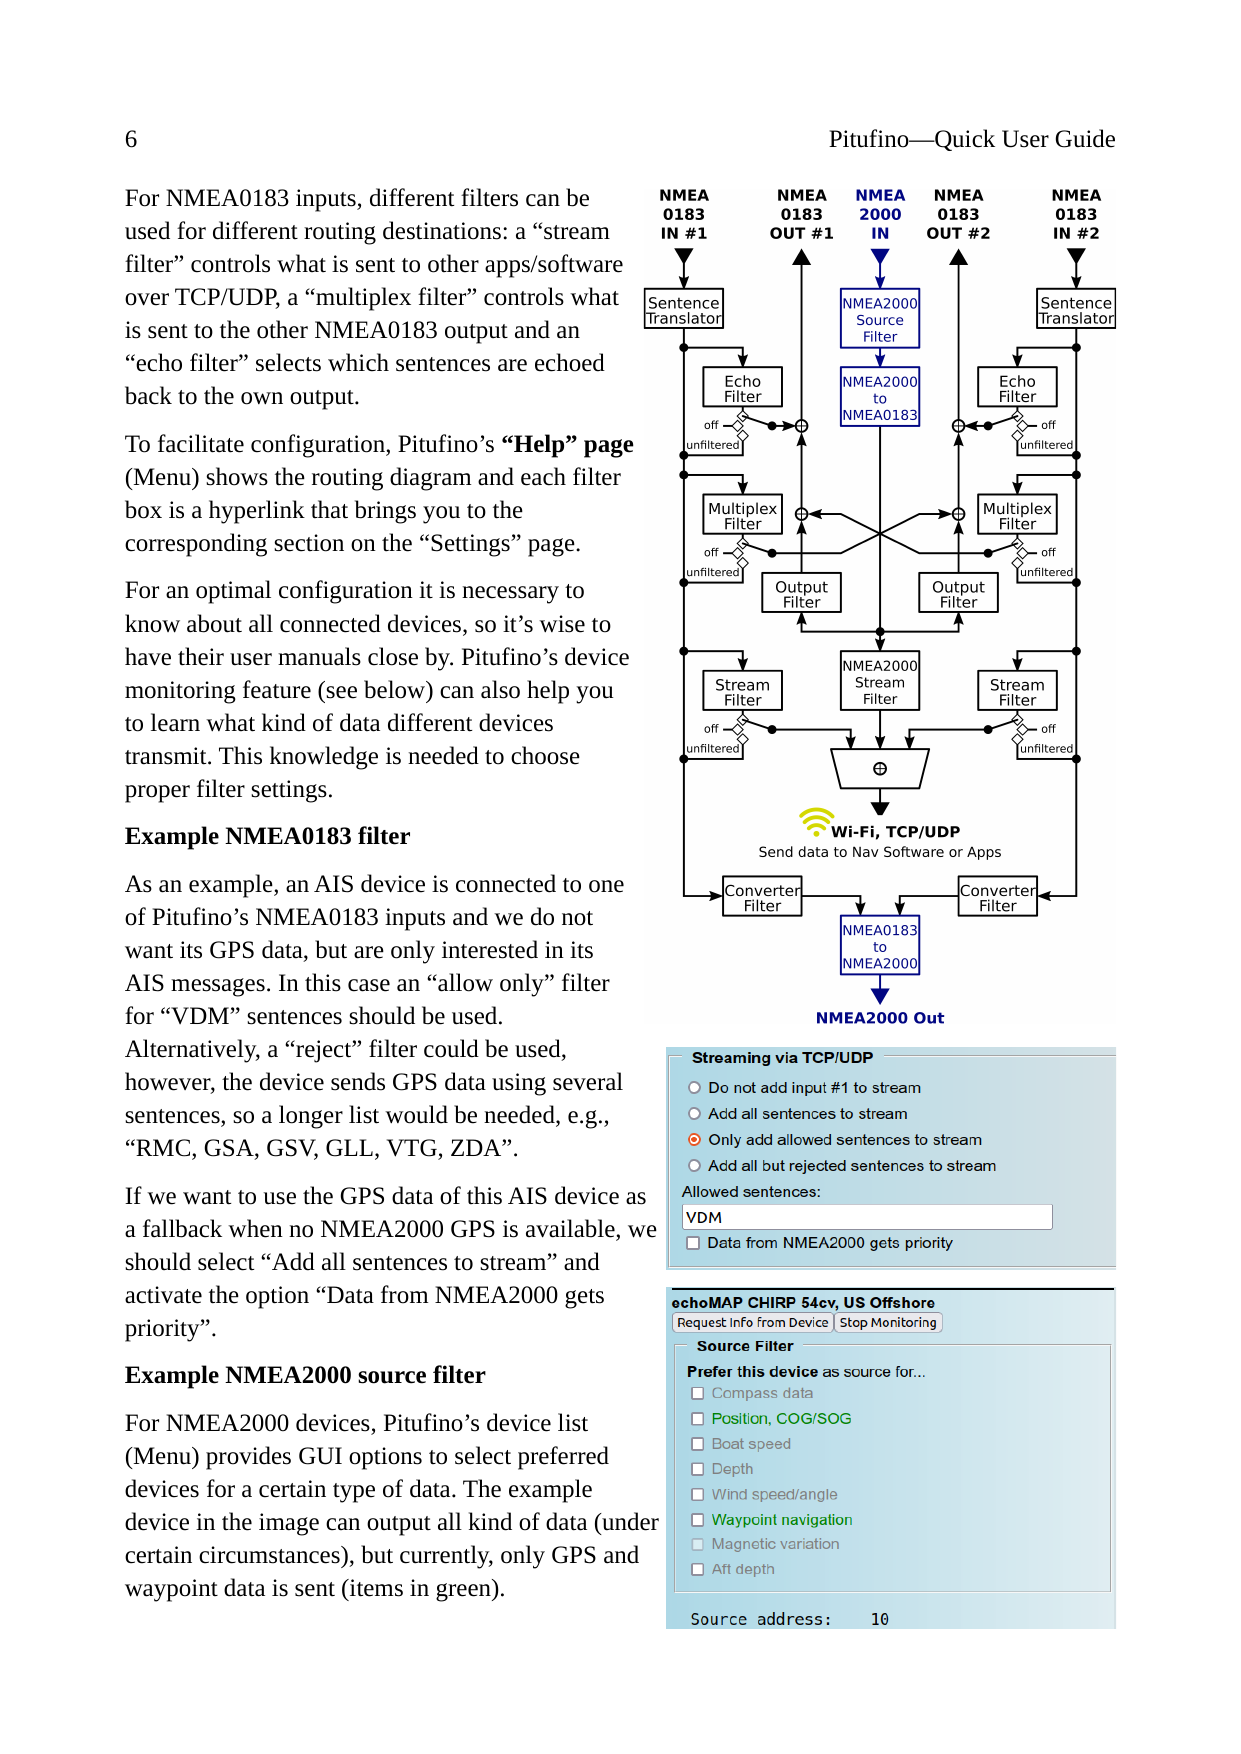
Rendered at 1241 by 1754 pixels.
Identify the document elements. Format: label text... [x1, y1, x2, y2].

text Example NMEA0183 filter [124, 821, 643, 850]
text As an example, an AIS device is connected to one of Pitufino’s NMEA0183 inputs and we do not want its GPS data, but are only interested in its AIS messages. In this case an “allow only” filter for “VDM” sentences should be used. Alternatively, a “reject” filter could be used, however, the device sends GPS data using several sentences, so a longer list would be needed, e.g., “RMC, GSA, GSV, GLL, VTG, ZDA”. [124, 869, 1116, 1162]
picture [643, 189, 1117, 1024]
text If we want to use the GPS data of this AIS device as a fallback when no NMEA2000 GPS is available, we should select “Add all sentences to stream” and activate the option “Data from NMEA2000 gets priority”. [124, 1181, 1116, 1342]
text To facilitate configuration, Pitufino’s “Help” page (Menu) shows the routing diagram and each filter box is a hyperlink that brings you to the corresponding section on the “Settings” page. [124, 429, 643, 557]
text For an optimal configuration it is necessary to know about all connected devices, so it’s wise to have their user manuals close by. Pitufino’s device monitoring feature (see below) can also help you to learn what kind of data different devices transmit. This knowledge is needed to choose proper filter settings. [124, 576, 643, 802]
text Example NMEA2000 source filter [124, 1360, 666, 1389]
picture [666, 1287, 1117, 1629]
text For NMEA0183 inputs, different filters can be used for different routing destinations: a “stream filter” controls what is sent to other apps/software over TCP/UDP, a “multiplex filter” controls what is sent to the other NMEA0183 output and an “echo filter” selects which sentences are echoed back to the own output. [124, 183, 1116, 410]
text For NMEA2000 devices, Pitufino’s device list (Menu) provides GUI options to select preferred devices for a certain type of data. The example device in the image can output all kind of data (under certain circumstances), but currently, only GPS and waypoint data is sent (items in green). [124, 1408, 666, 1602]
picture [666, 1047, 1117, 1270]
